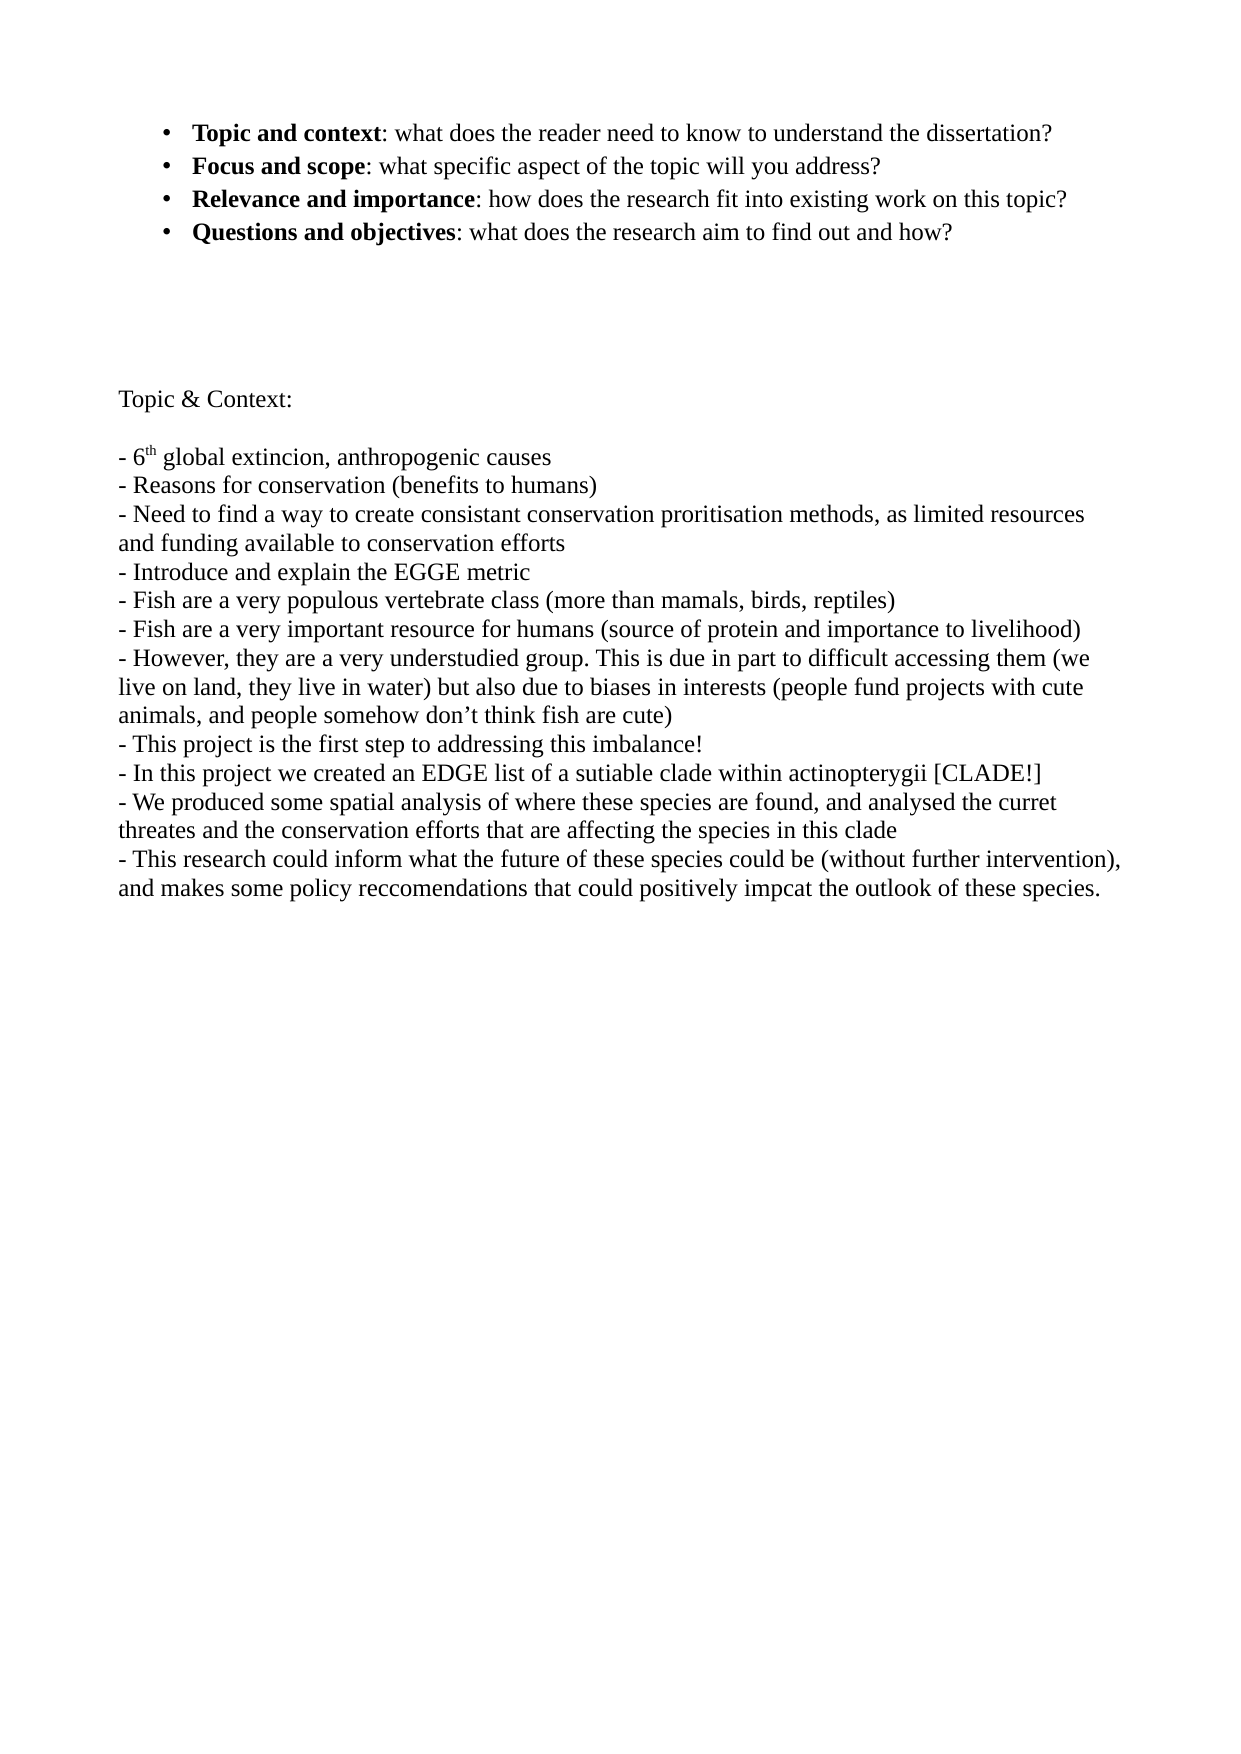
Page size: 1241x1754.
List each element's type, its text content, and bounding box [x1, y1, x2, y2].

text - Fish are a very important resource for humans (source of protein and importance to livelihood) [118, 614, 1122, 643]
list Questions and objectives: what does the research aim to find out and how? [162, 217, 1122, 246]
text - Fish are a very populous vertebrate class (more than mamals, birds, reptiles) [118, 585, 1122, 614]
text - This research could inform what the future of these species could be (without further intervention), and makes some policy reccomendations that could positively impcat the outlook of these species. [118, 844, 1122, 902]
text - Need to find a way to create consistant conservation proritisation methods, as limited resources and funding available to conservation efforts [118, 499, 1122, 557]
list Topic and context: what does the reader need to know to understand the dissertation? [162, 118, 1122, 147]
text - This project is the first step to addressing this imbalance! [118, 729, 1122, 758]
text - Introduce and explain the EGGE metric [118, 557, 1122, 585]
text - However, they are a very understudied group. This is due in part to difficult accessing them (we live on land, they live in water) but also due to biases in interests (people fund projects with cute animals, and people somehow don’t think fish are cute) [118, 643, 1122, 729]
text Topic & Context: [118, 384, 1122, 413]
text - We produced some spatial analysis of where these species are found, and analysed the curret threates and the conservation efforts that are affecting the species in this clade [118, 787, 1122, 844]
text - In this project we created an EDGE list of a sutiable clade within actinopterygii [CLADE!] [118, 758, 1122, 787]
text - Reasons for conservation (benefits to humans) [118, 470, 1122, 499]
text - 6th global extincion, anthropogenic causes [118, 442, 1122, 470]
list Relevance and importance: how does the research fit into existing work on this topic? [162, 184, 1122, 213]
list Focus and scope: what specific aspect of the topic will you address? [162, 151, 1122, 180]
